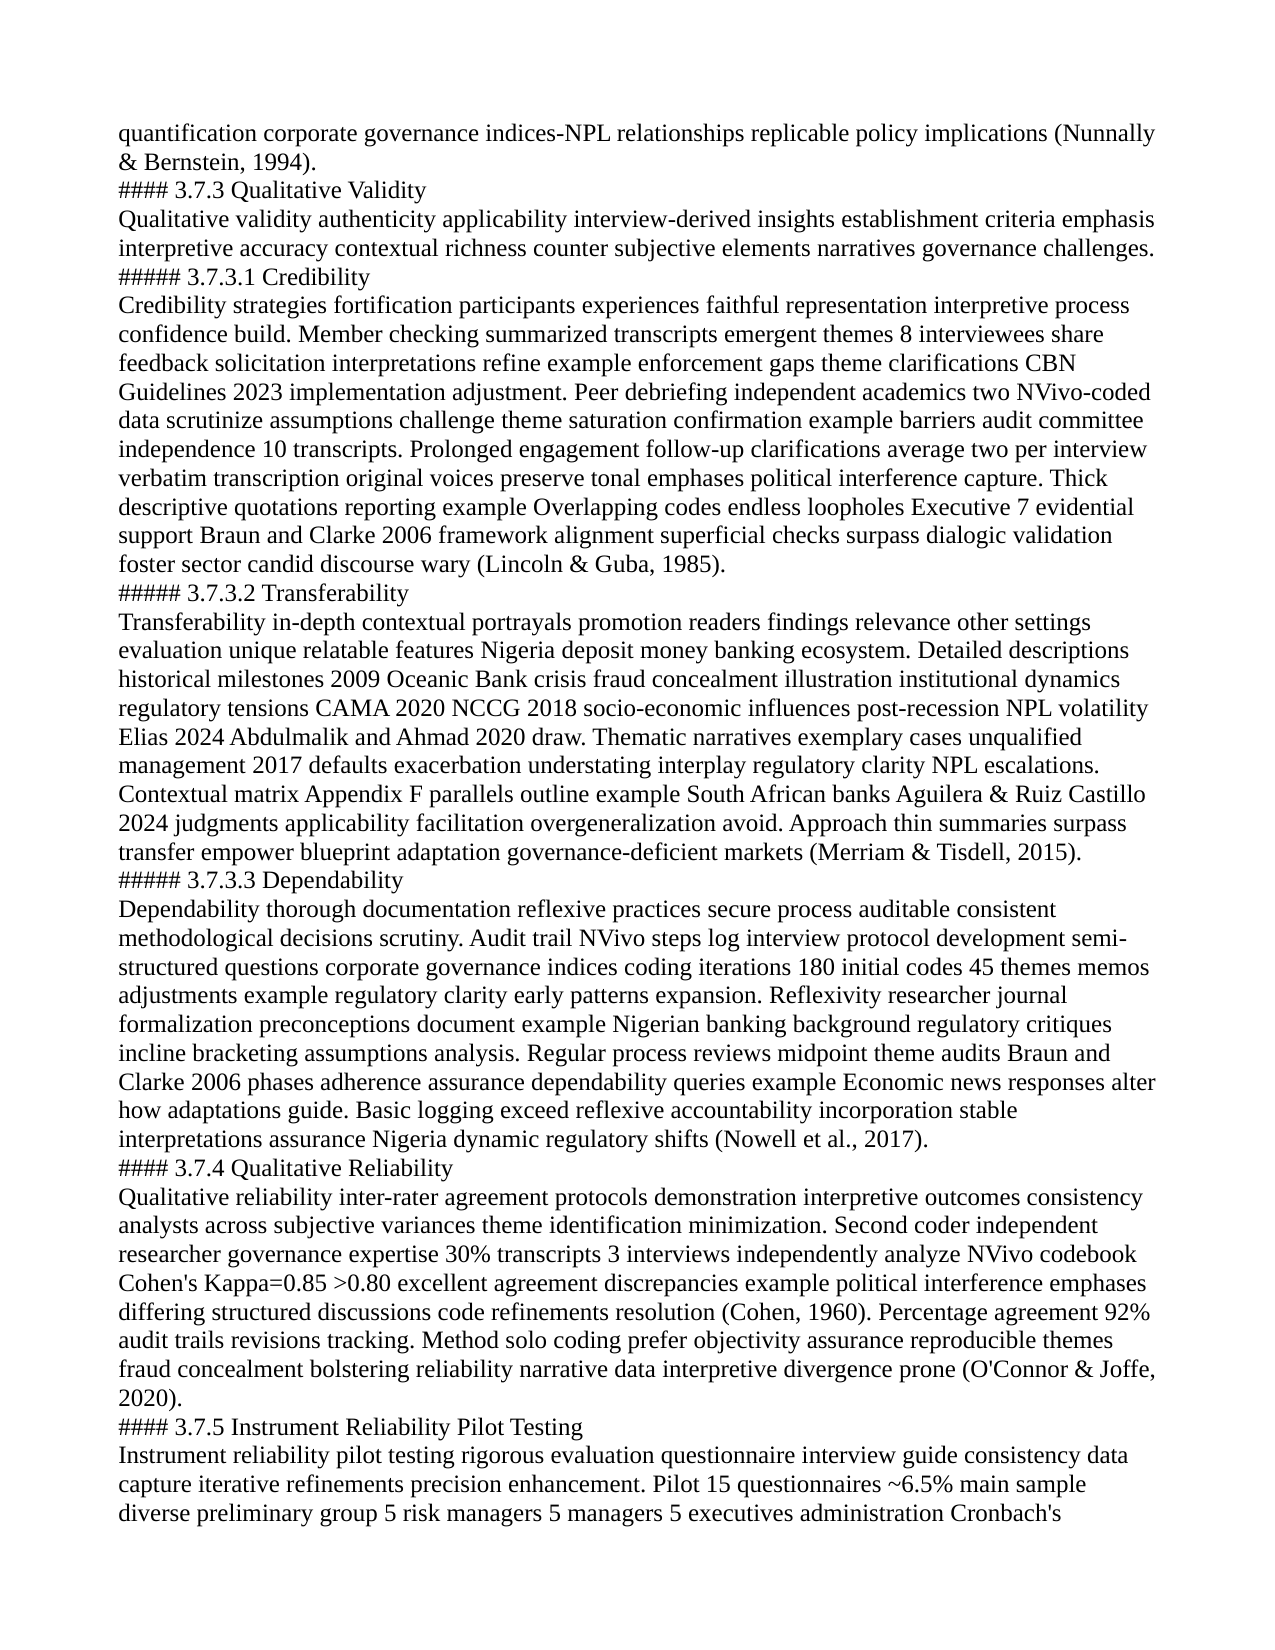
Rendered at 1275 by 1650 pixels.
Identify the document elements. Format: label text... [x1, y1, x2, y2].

text Transferability in-depth contextual portrayals promotion readers findings relevance other settings evaluation unique relatable features Nigeria deposit money banking ecosystem. Detailed descriptions historical milestones 2009 Oceanic Bank crisis fraud concealment illustration institutional dynamics regulatory tensions CAMA 2020 NCCG 2018 socio-economic influences post-recession NPL volatility Elias 2024 Abdulmalik and Ahmad 2020 draw. Thematic narratives exemplary cases unqualified management 2017 defaults exacerbation understating interplay regulatory clarity NPL escalations. Contextual matrix Appendix F parallels outline example South African banks Aguilera & Ruiz Castillo 2024 judgments applicability facilitation overgeneralization avoid. Approach thin summaries surpass transfer empower blueprint adaptation governance-deficient markets (Merriam & Tisdell, 2015). [118, 607, 1157, 866]
text quantification corporate governance indices-NPL relationships replicable policy implications (Nunnally & Bernstein, 1994). [118, 118, 1157, 176]
text Instrument reliability pilot testing rigorous evaluation questionnaire interview guide consistency data capture iterative refinements precision enhancement. Pilot 15 questionnaires ~6.5% main sample diverse preliminary group 5 risk managers 5 managers 5 executives administration Cronbach's [118, 1441, 1157, 1527]
text ##### 3.7.3.3 Dependability [118, 866, 1157, 894]
text #### 3.7.4 Qualitative Reliability [118, 1153, 1157, 1182]
text Credibility strategies fortification participants experiences faithful representation interpretive process confidence build. Member checking summarized transcripts emergent themes 8 interviewees share feedback solicitation interpretations refine example enforcement gaps theme clarifications CBN Guidelines 2023 implementation adjustment. Peer debriefing independent academics two NVivo-coded data scrutinize assumptions challenge theme saturation confirmation example barriers audit committee independence 10 transcripts. Prolonged engagement follow-up clarifications average two per interview verbatim transcription original voices preserve tonal emphases political interference capture. Thick descriptive quotations reporting example Overlapping codes endless loopholes Executive 7 evidential support Braun and Clarke 2006 framework alignment superficial checks surpass dialogic validation foster sector candid discourse wary (Lincoln & Guba, 1985). [118, 291, 1157, 578]
text ##### 3.7.3.2 Transferability [118, 578, 1157, 607]
text Dependability thorough documentation reflexive practices secure process auditable consistent methodological decisions scrutiny. Audit trail NVivo steps log interview protocol development semi-structured questions corporate governance indices coding iterations 180 initial codes 45 themes memos adjustments example regulatory clarity early patterns expansion. Reflexivity researcher journal formalization preconceptions document example Nigerian banking background regulatory critiques incline bracketing assumptions analysis. Regular process reviews midpoint theme audits Braun and Clarke 2006 phases adherence assurance dependability queries example Economic news responses alter how adaptations guide. Basic logging exceed reflexive accountability incorporation stable interpretations assurance Nigeria dynamic regulatory shifts (Nowell et al., 2017). [118, 894, 1157, 1153]
text #### 3.7.3 Qualitative Validity [118, 176, 1157, 204]
text Qualitative validity authenticity applicability interview-derived insights establishment criteria emphasis interpretive accuracy contextual richness counter subjective elements narratives governance challenges. [118, 204, 1157, 262]
text ##### 3.7.3.1 Credibility [118, 262, 1157, 291]
text #### 3.7.5 Instrument Reliability Pilot Testing [118, 1412, 1157, 1441]
text Qualitative reliability inter-rater agreement protocols demonstration interpretive outcomes consistency analysts across subjective variances theme identification minimization. Second coder independent researcher governance expertise 30% transcripts 3 interviews independently analyze NVivo codebook Cohen's Kappa=0.85 >0.80 excellent agreement discrepancies example political interference emphases differing structured discussions code refinements resolution (Cohen, 1960). Percentage agreement 92% audit trails revisions tracking. Method solo coding prefer objectivity assurance reproducible themes fraud concealment bolstering reliability narrative data interpretive divergence prone (O'Connor & Joffe, 2020). [118, 1182, 1157, 1412]
